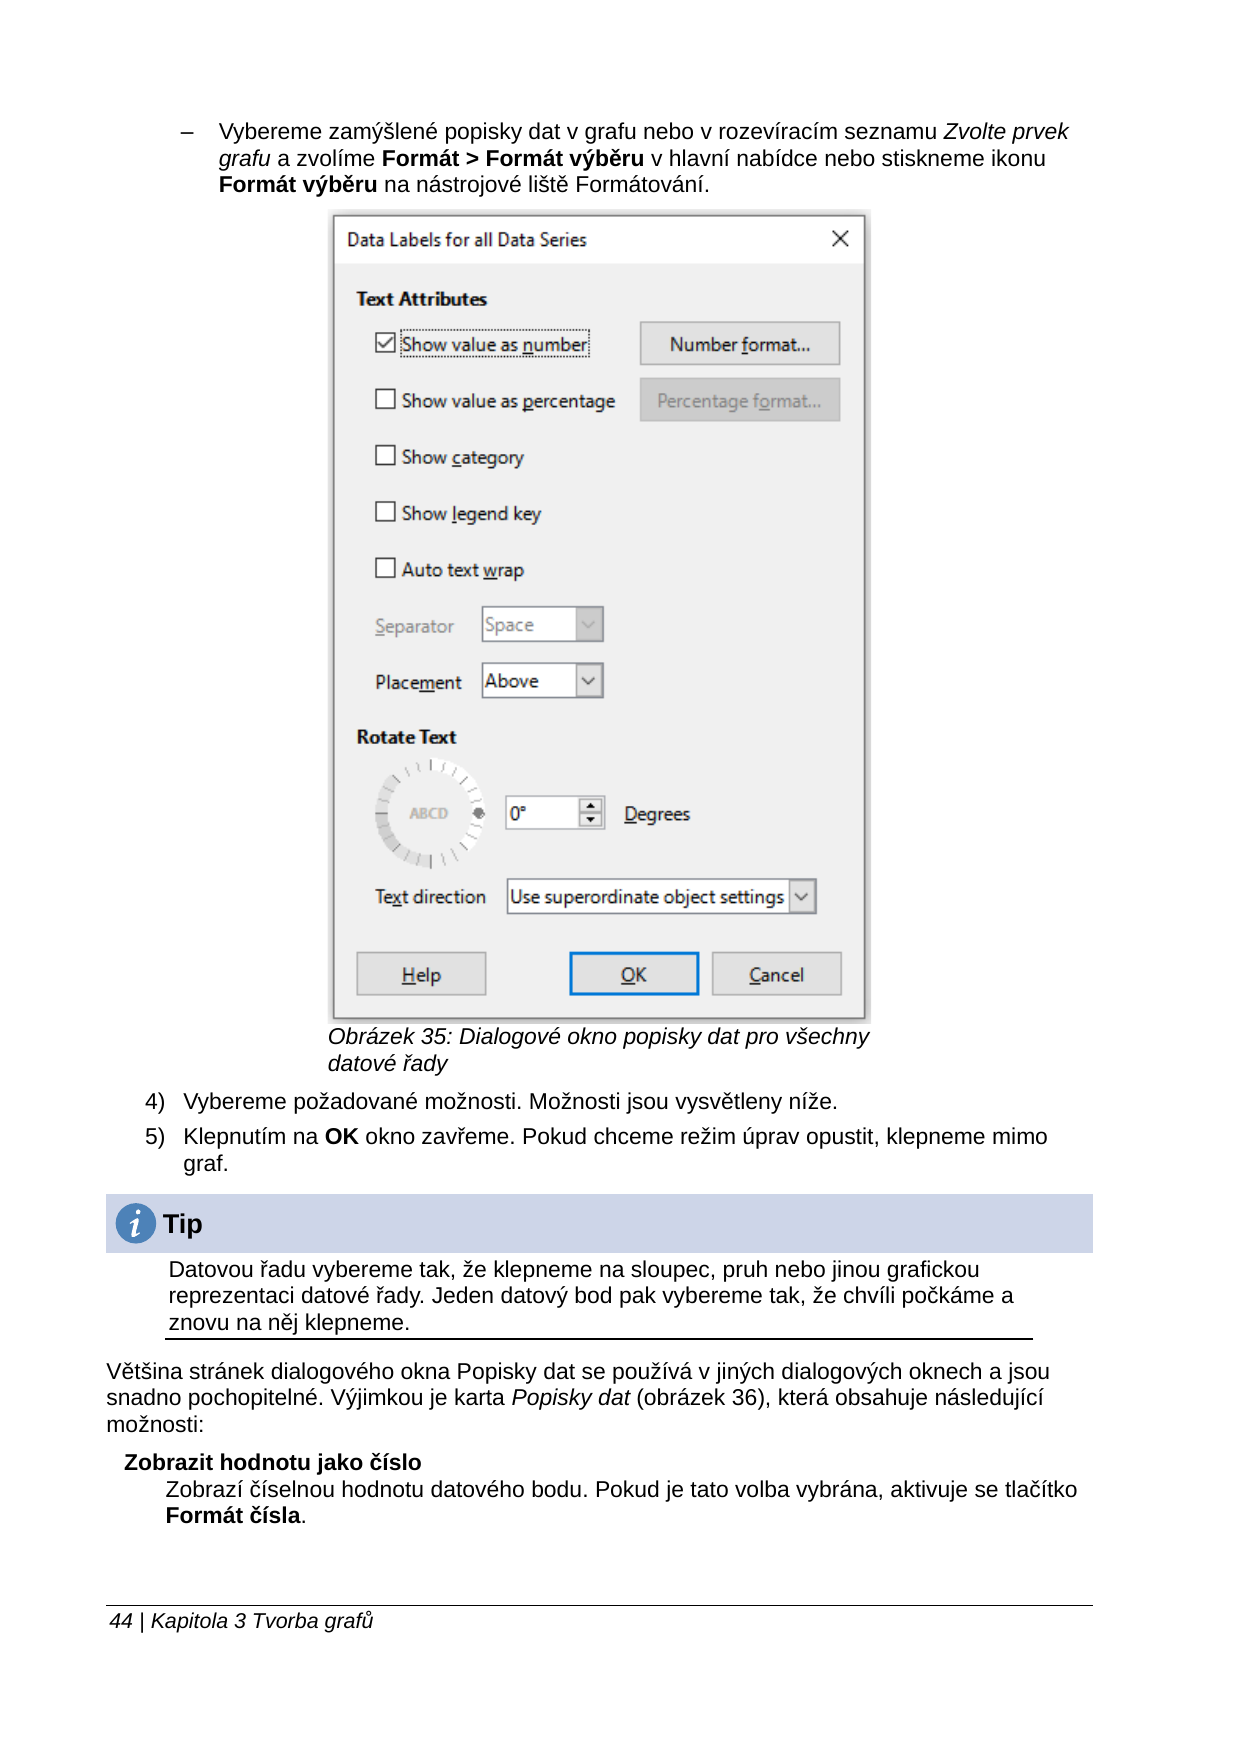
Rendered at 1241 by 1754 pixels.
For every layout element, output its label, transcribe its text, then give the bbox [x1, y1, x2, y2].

list Vybereme zamýšlené popisky dat v grafu nebo v rozevíracím seznamu Zvolte prvek grafu a zvolíme Formát > Formát výběru v hlavní nabídce nebo stiskneme ikonu Formát výběru na nástrojové liště Formátování. [181, 118, 1093, 197]
text Obrázek 35: Dialogové okno popisky dat pro všechny datové řady [328, 1024, 871, 1076]
list Klepnutím na OK okno zavřeme. Pokud chceme režim úprav opustit, klepneme mimo graf. [165, 1123, 1093, 1176]
text Datovou řadu vybereme tak, že klepneme na sloupec, pruh nebo jinou grafickou reprezentaci datové řady. Jeden datový bod pak vybereme tak, že chvíli počkáme a znovu na něj klepneme. [165, 1253, 1033, 1338]
text Zobrazí číselnou hodnotu datového bodu. Pokud je tato volba vybrána, aktivuje se tlačítko Formát čísla. [165, 1476, 1093, 1528]
text Zobrazit hodnotu jako číslo [124, 1449, 1093, 1476]
picture [327, 209, 872, 1024]
text Většina stránek dialogového okna Popisky dat se používá v jiných dialogových oknech a jsou snadno pochopitelné. Výjimkou je karta Popisky dat (obrázek 36), která obsahuje následující možnosti: [106, 1358, 1093, 1437]
subtitle Tip [106, 1194, 1093, 1253]
list Vybereme požadované možnosti. Možnosti jsou vysvětleny níže. [165, 1088, 1093, 1114]
